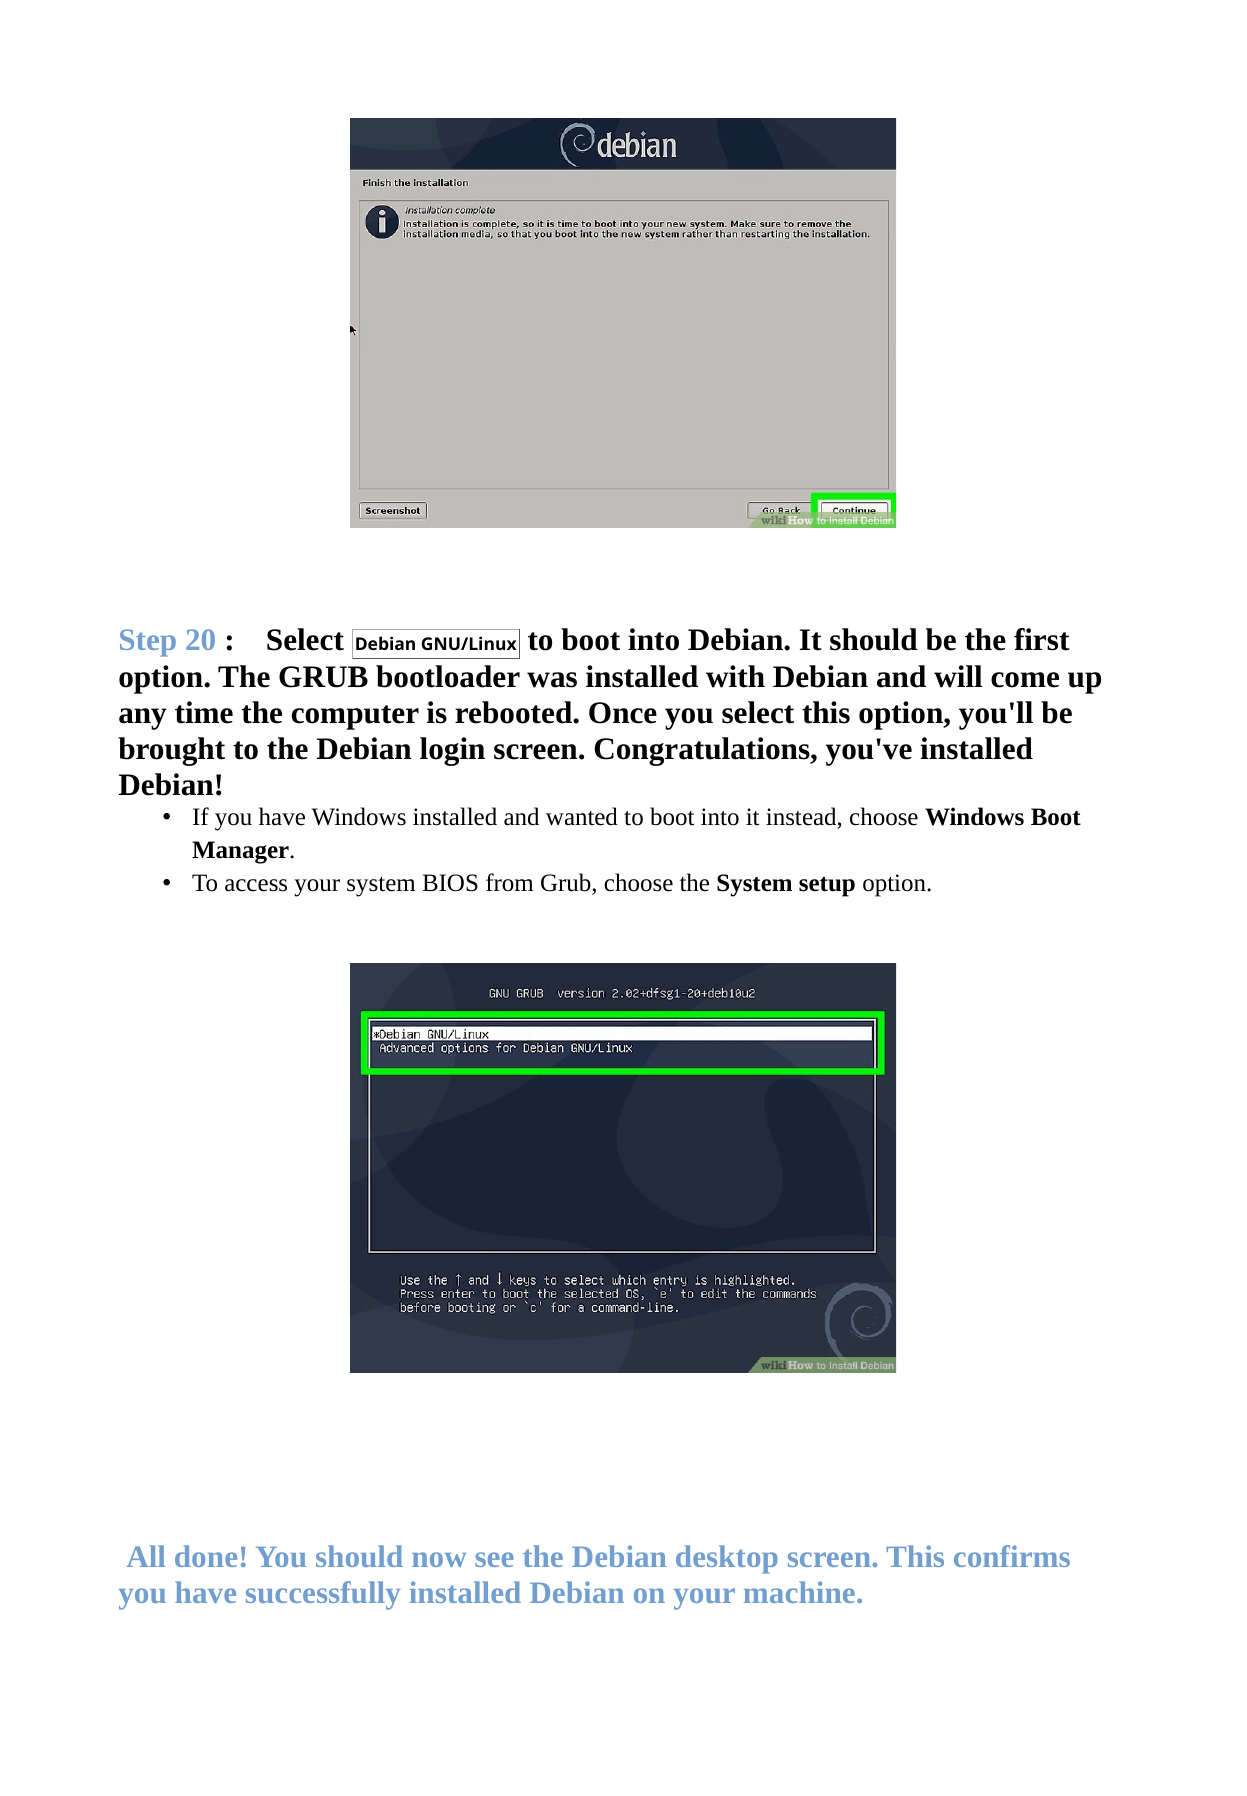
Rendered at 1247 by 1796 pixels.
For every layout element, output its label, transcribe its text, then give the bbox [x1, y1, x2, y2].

picture [350, 118, 897, 528]
text Step 20 : Select Debian GNU/Linux to boot into Debian. It should be the first option. The GRUB bootloader was installed with Debian and will come up any time the computer is rebooted. Once you select this option, you'll be brought to the Debian login screen. Congratulations, you've installed Debian! [118, 621, 1128, 802]
picture [350, 963, 897, 1373]
list If you have Windows installed and wanted to boot into it instead, choose Windows Boot Manager. [162, 802, 1128, 864]
text All done! You should now see the Debian desktop screen. This confirms you have successfully installed Debian on your machine. [118, 1538, 1128, 1610]
list To access your system BIOS from Grub, choose the System setup option. [162, 868, 1128, 897]
